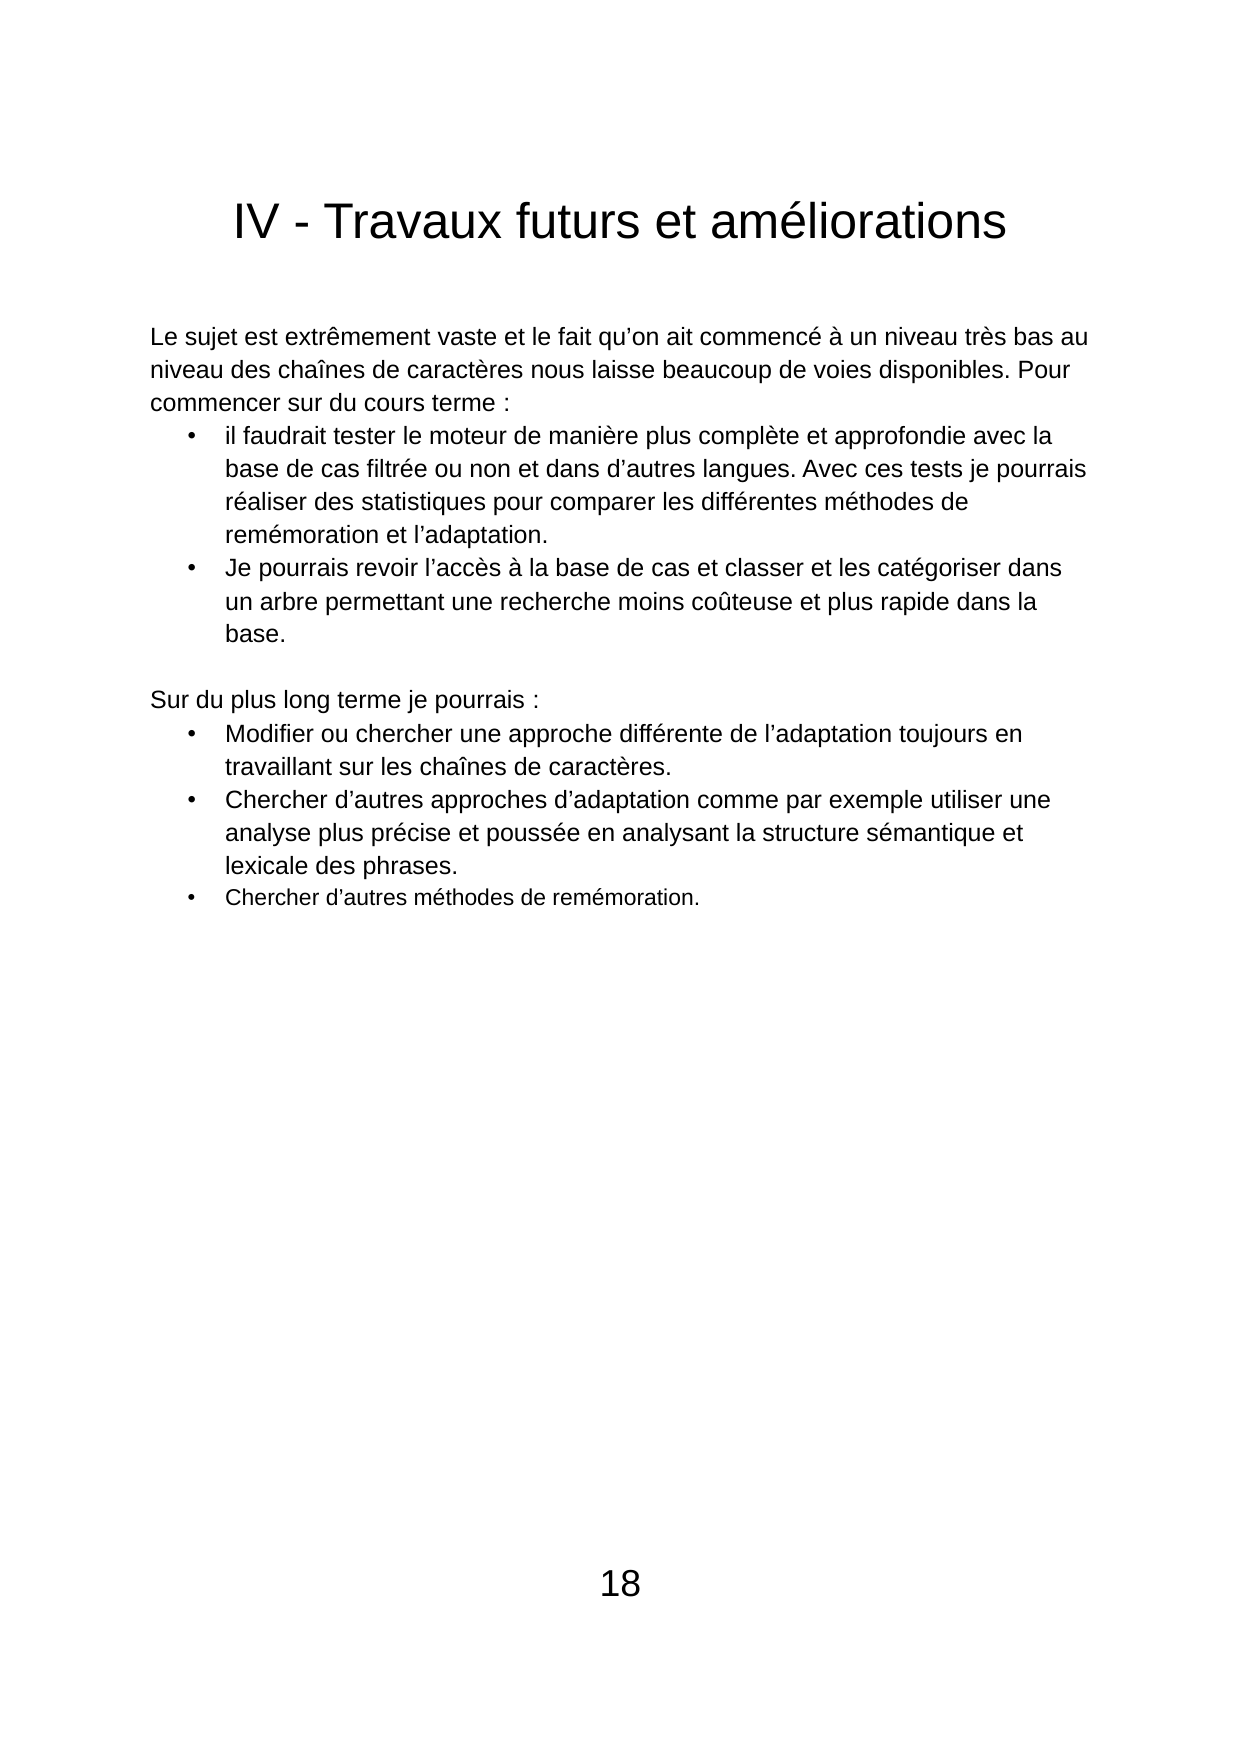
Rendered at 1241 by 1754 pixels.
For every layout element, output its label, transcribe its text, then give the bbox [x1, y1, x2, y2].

text Le sujet est extrêmement vaste et le fait qu’on ait commencé à un niveau très bas au niveau des chaînes de caractères nous laisse beaucoup de voies disponibles. Pour commencer sur du cours terme : [150, 322, 1090, 417]
subtitle IV - Travaux futurs et améliorations [150, 192, 1090, 249]
text Sur du plus long terme je pourrais : [150, 686, 1090, 714]
list Chercher d’autres méthodes de remémoration. [187, 884, 1090, 910]
list Modifier ou chercher une approche différente de l’adaptation toujours en travaillant sur les chaînes de caractères. [187, 718, 1090, 780]
list il faudrait tester le moteur de manière plus complète et approfondie avec la base de cas filtrée ou non et dans d’autres langues. Avec ces tests je pourrais réaliser des statistiques pour comparer les différentes méthodes de remémoration et l’adaptation. [187, 421, 1090, 549]
list Je pourrais revoir l’accès à la base de cas et classer et les catégoriser dans un arbre permettant une recherche moins coûteuse et plus rapide dans la base. [187, 553, 1090, 648]
list Chercher d’autres approches d’adaptation comme par exemple utiliser une analyse plus précise et poussée en analysant la structure sémantique et lexicale des phrases. [187, 785, 1090, 879]
